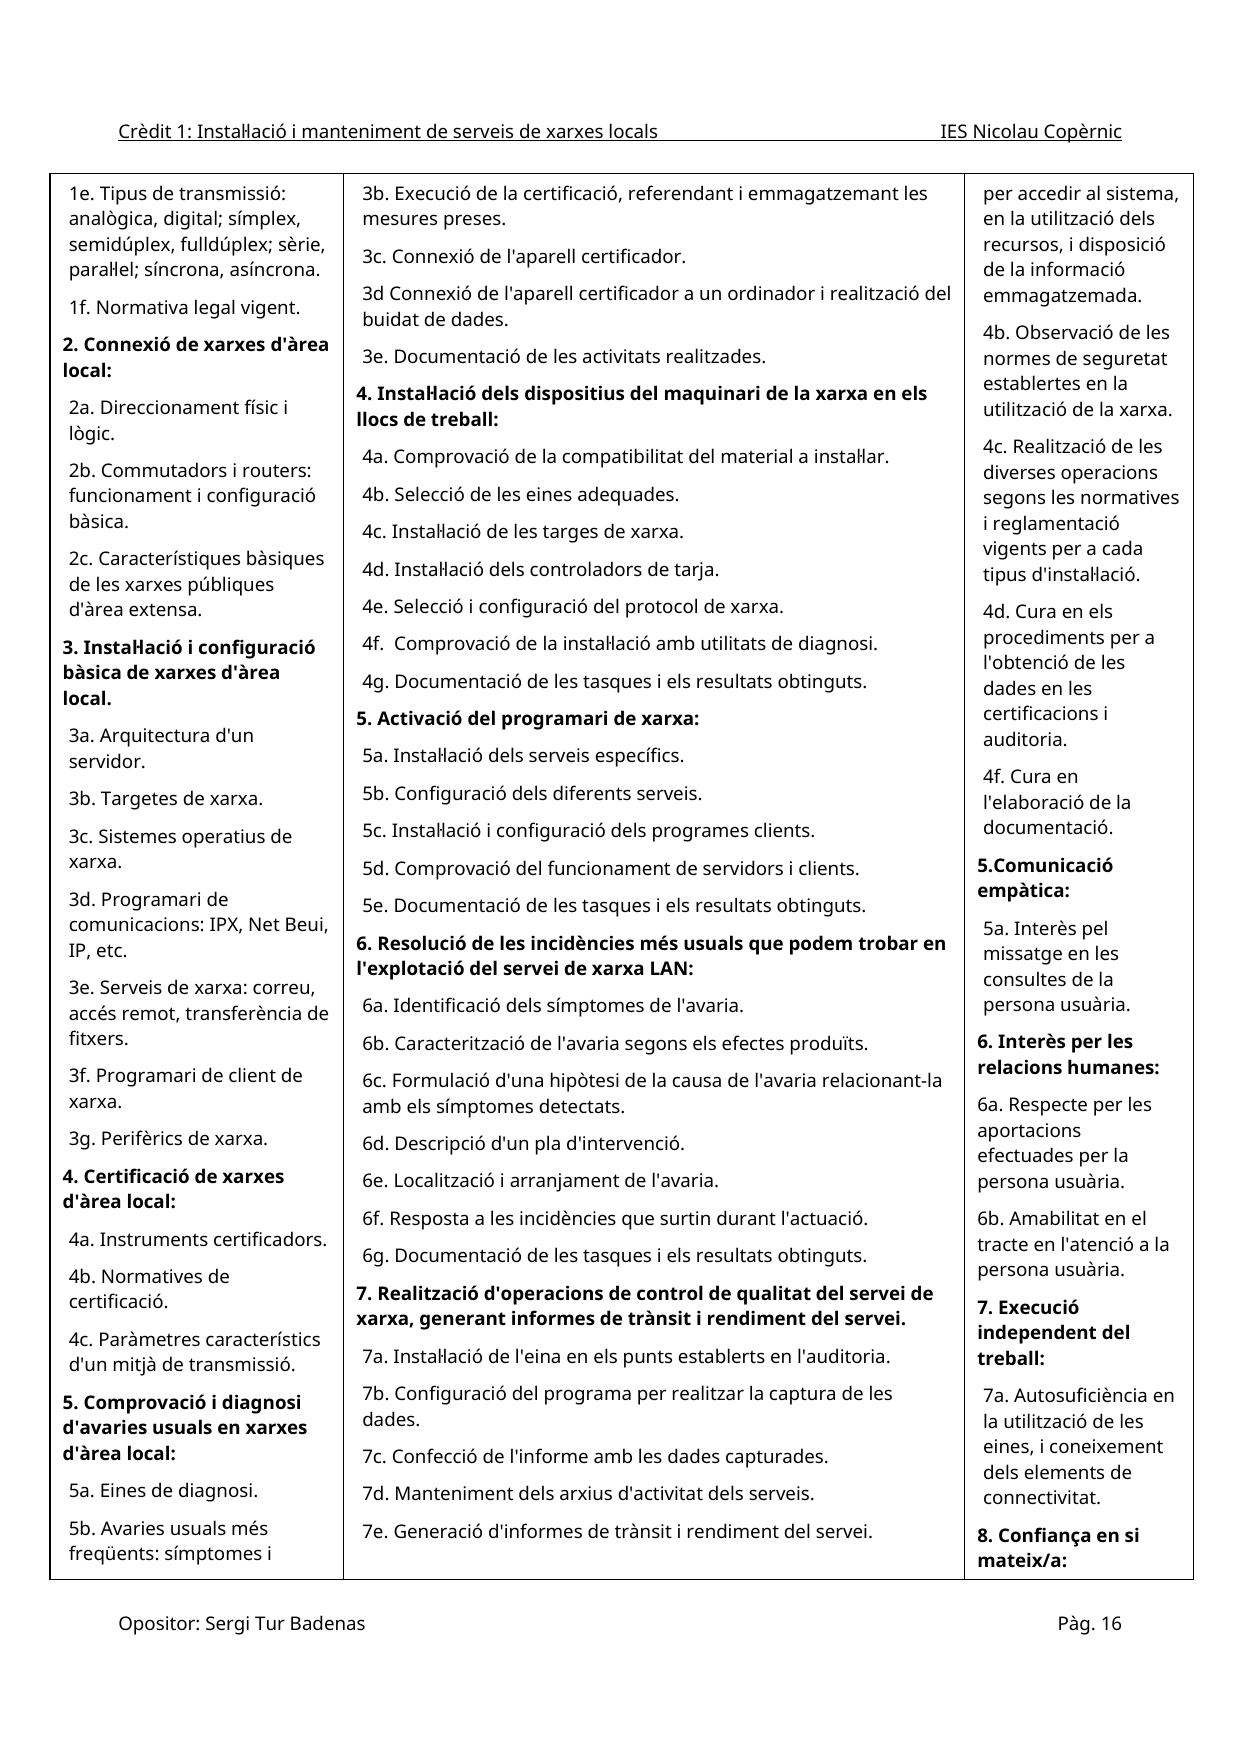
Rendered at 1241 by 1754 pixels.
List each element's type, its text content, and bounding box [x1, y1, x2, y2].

table_cell 1e. Tipus de transmissió: analògica, digital; símplex, semidúplex, fulldúplex; sèrie, paral·lel; síncrona, asíncrona. 1f. Normativa legal vigent. 2. Connexió de xarxes d'àrea local: 2a. Direccionament físic i lògic. 2b. Commutadors i routers: funcionament i configuració bàsica. 2c. Característiques bàsiques de les xarxes públiques d'àrea extensa. 3. Instal·lació i configuració bàsica de xarxes d'àrea local. 3a. Arquitectura d'un servidor. 3b. Targetes de xarxa. 3c. Sistemes operatius de xarxa. 3d. Programari de comunicacions: IPX, Net Beui, IP, etc. 3e. Serveis de xarxa: correu, accés remot, transferència de fitxers. 3f. Programari de client de xarxa. 3g. Perifèrics de xarxa. 4. Certificació de xarxes d'àrea local: 4a. Instruments certificadors. 4b. Normatives de certificació. 4c. Paràmetres característics d'un mitjà de transmissió. 5. Comprovació i diagnosi d'avaries usuals en xarxes d'àrea local: 5a. Eines de diagnosi. 5b. Avaries usuals més freqüents: símptomes i [51, 174, 343, 1579]
table_cell 3b. Execució de la certificació, referendant i emmagatzemant les mesures preses. 3c. Connexió de l'aparell certificador. 3d Connexió de l'aparell certificador a un ordinador i realització del buidat de dades. 3e. Documentació de les activitats realitzades. 4. Instal·lació dels dispositius del maquinari de la xarxa en els llocs de treball: 4a. Comprovació de la compatibilitat del material a instal·lar. 4b. Selecció de les eines adequades. 4c. Instal·lació de les targes de xarxa. 4d. Instal·lació dels controladors de tarja. 4e. Selecció i configuració del protocol de xarxa. 4f. Comprovació de la instal·lació amb utilitats de diagnosi. 4g. Documentació de les tasques i els resultats obtinguts. 5. Activació del programari de xarxa: 5a. Instal·lació dels serveis específics. 5b. Configuració dels diferents serveis. 5c. Instal·lació i configuració dels programes clients. 5d. Comprovació del funcionament de servidors i clients. 5e. Documentació de les tasques i els resultats obtinguts. 6. Resolució de les incidències més usuals que podem trobar en l'explotació del servei de xarxa LAN: 6a. Identificació dels símptomes de l'avaria. 6b. Caracterització de l'avaria segons els efectes produïts. 6c. Formulació d'una hipòtesi de la causa de l'avaria relacionant-la amb els símptomes detectats. 6d. Descripció d'un pla d'intervenció. 6e. Localització i arranjament de l'avaria. 6f. Resposta a les incidències que surtin durant l'actuació. 6g. Documentació de les tasques i els resultats obtinguts. 7. Realització d'operacions de control de qualitat del servei de xarxa, generant informes de trànsit i rendiment del servei. 7a. Instal·lació de l'eina en els punts establerts en l'auditoria. 7b. Configuració del programa per realitzar la captura de les dades. 7c. Confecció de l'informe amb les dades capturades. 7d. Manteniment dels arxius d'activitat dels serveis. 7e. Generació d'informes de trànsit i rendiment del servei. [344, 174, 964, 1579]
table_cell per accedir al sistema, en la utilització dels recursos, i disposició de la informació emmagatzemada. 4b. Observació de les normes de seguretat establertes en la utilització de la xarxa. 4c. Realització de les diverses operacions segons les normatives i reglamentació vigents per a cada tipus d'instal·lació. 4d. Cura en els procediments per a l'obtenció de les dades en les certificacions i auditoria. 4f. Cura en l'elaboració de la documentació. 5.Comunicació empàtica: 5a. Interès pel missatge en les consultes de la persona usuària. 6. Interès per les relacions humanes: 6a. Respecte per les aportacions efectuades per la persona usuària. 6b. Amabilitat en el tracte en l'atenció a la persona usuària. 7. Execució independent del treball: 7a. Autosuficiència en la utilització de les eines, i coneixement dels elements de connectivitat. 8. Confiança en si mateix/a: [965, 174, 1193, 1579]
